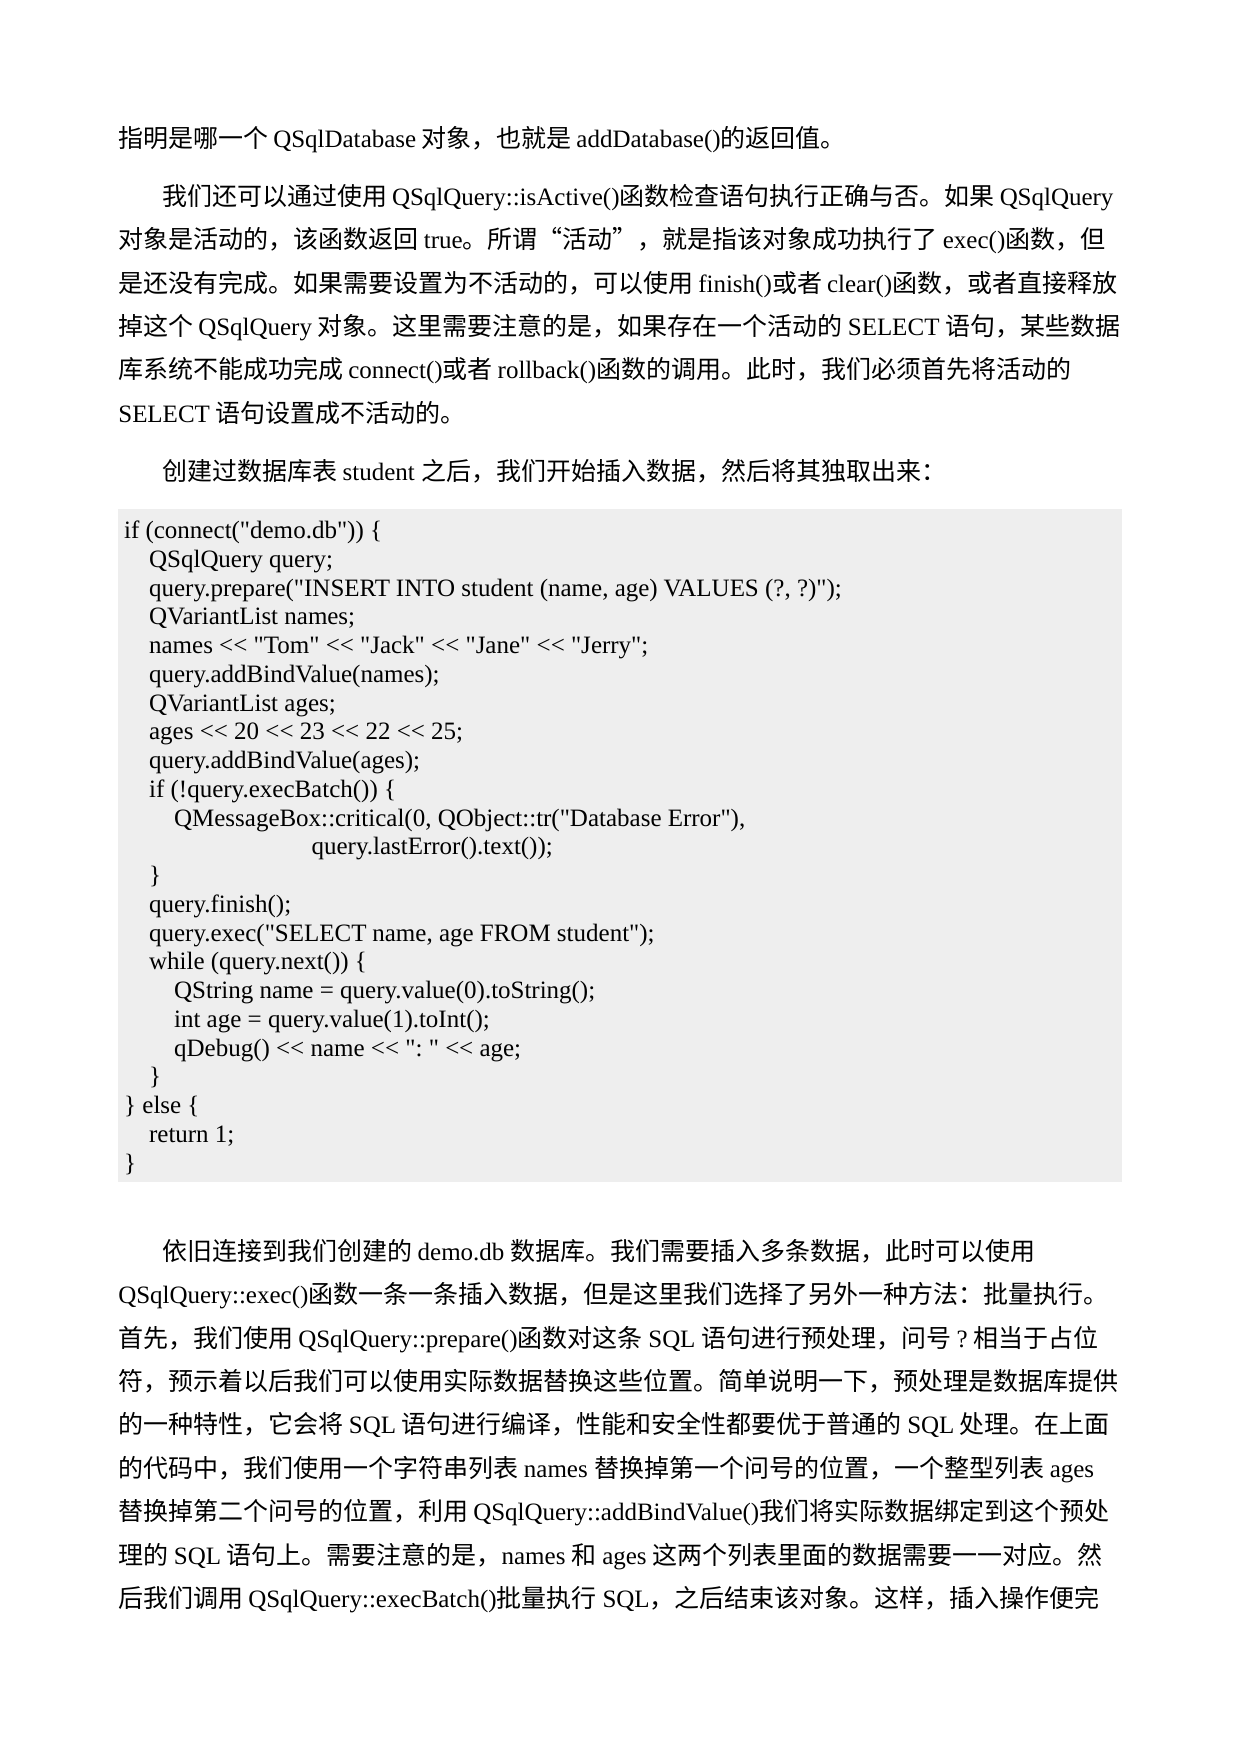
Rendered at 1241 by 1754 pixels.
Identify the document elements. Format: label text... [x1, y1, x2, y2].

text 依旧连接到我们创建的 demo.db 数据库。我们需要插入多条数据，此时可以使用QSqlQuery::exec()函数一条一条插入数据，但是这里我们选择了另外一种方法：批量执行。首先，我们使用QSqlQuery::prepare()函数对这条 SQL 语句进行预处理，问号 ? 相当于占位符，预示着以后我们可以使用实际数据替换这些位置。简单说明一下，预处理是数据库提供的一种特性，它会将 SQL 语句进行编译，性能和安全性都要优于普通的 SQL 处理。在上面的代码中，我们使用一个字符串列表 names 替换掉第一个问号的位置，一个整型列表 ages 替换掉第二个问号的位置，利用QSqlQuery::addBindValue()我们将实际数据绑定到这个预处理的 SQL 语句上。需要注意的是，names 和 ages 这两个列表里面的数据需要一一对应。然后我们调用QSqlQuery::execBatch()批量执行 SQL，之后结束该对象。这样，插入操作便完 [118, 1231, 1122, 1615]
text 我们还可以通过使用QSqlQuery::isActive()函数检查语句执行正确与否。如果QSqlQuery对象是活动的，该函数返回 true。所谓“活动”，就是指该对象成功执行了exec()函数，但是还没有完成。如果需要设置为不活动的，可以使用finish()或者clear()函数，或者直接释放掉这个QSqlQuery对象。这里需要注意的是，如果存在一个活动的 SELECT 语句，某些数据库系统不能成功完成connect()或者rollback()函数的调用。此时，我们必须首先将活动的 SELECT 语句设置成不活动的。 [118, 176, 1122, 429]
table_header if (connect("demo.db")) { QSqlQuery query; query.prepare("INSERT INTO student (name, age) VALUES (?, ?)"); QVariantList names; names << "Tom" << "Jack" << "Jane" << "Jerry"; query.addBindValue(names); QVariantList ages; ages << 20 << 23 << 22 << 25; query.addBindValue(ages); if (!query.execBatch()) { QMessageBox::critical(0, QObject::tr("Database Error"), query.lastError().text()); } query.finish(); query.exec("SELECT name, age FROM student"); while (query.next()) { QString name = query.value(0).toString(); int age = query.value(1).toInt(); qDebug() << name << ": " << age; } } else { return 1; } [118, 509, 1122, 1182]
text 创建过数据库表 student 之后，我们开始插入数据，然后将其独取出来： [118, 451, 1122, 488]
text 指明是哪一个QSqlDatabase对象，也就是addDatabase()的返回值。 [118, 118, 1122, 154]
